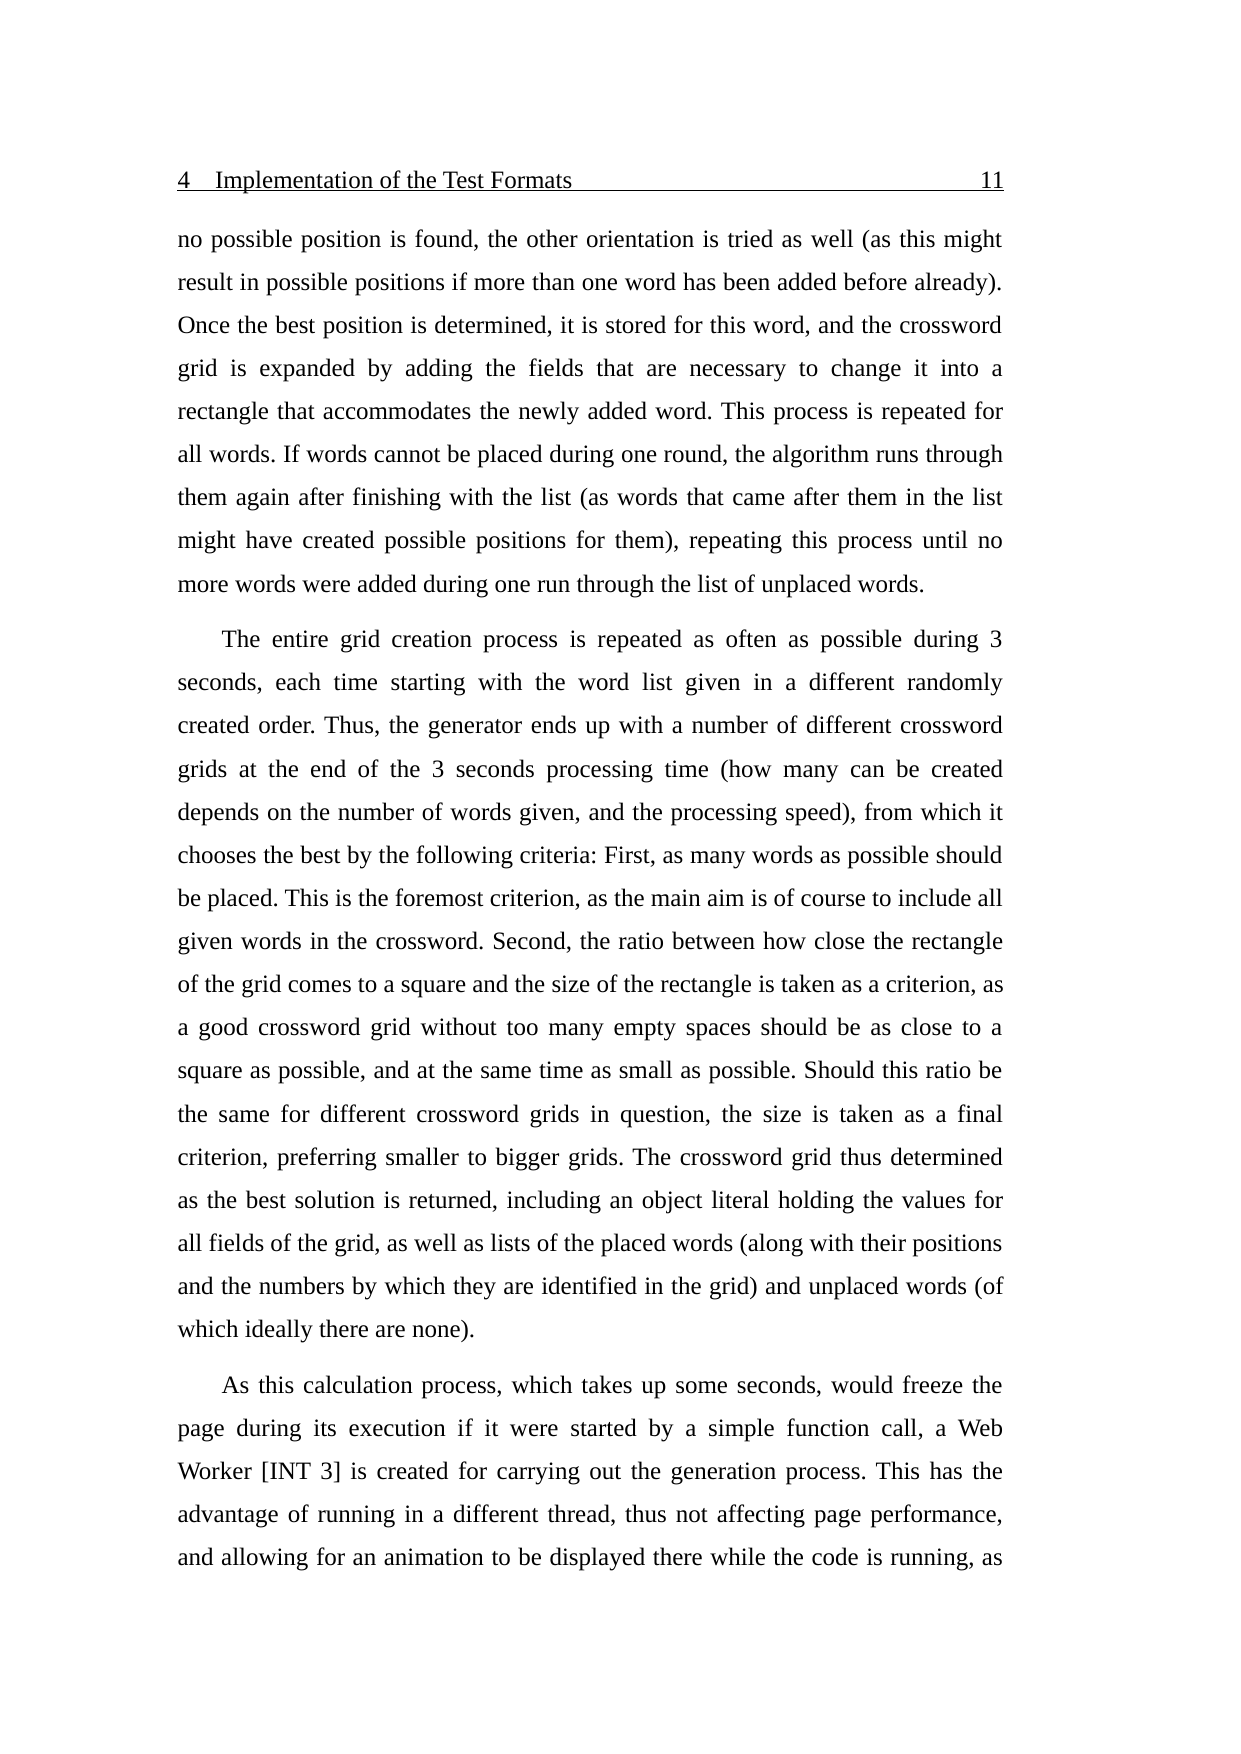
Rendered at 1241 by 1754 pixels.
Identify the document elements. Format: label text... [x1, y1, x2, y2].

text As this calculation process, which takes up some seconds, would freeze the page during its execution if it were started by a simple function call, a Web Worker [INT 3] is created for carrying out the generation process. This has the advantage of running in a different thread, thus not affecting page performance, and allowing for an animation to be displayed there while the code is running, as [177, 1370, 1004, 1571]
text no possible position is found, the other orientation is tried as well (as this might result in possible positions if more than one word has been added before already). Once the best position is determined, it is stored for this word, and the crossword grid is expanded by adding the fields that are necessary to change it into a rectangle that accommodates the newly added word. This process is repeated for all words. If words cannot be placed during one round, the algorithm runs through them again after finishing with the list (as words that came after them in the list might have created possible positions for them), repeating this process until no more words were added during one run through the list of unplaced words. [177, 224, 1004, 597]
text The entire grid creation process is repeated as often as possible during 3 seconds, each time starting with the word list given in a different randomly created order. Thus, the generator ends up with a number of different crossword grids at the end of the 3 seconds processing time (how many can be created depends on the number of words given, and the processing speed), from which it chooses the best by the following criteria: First, as many words as possible should be placed. This is the foremost criterion, as the main aim is of course to include all given words in the crossword. Second, the ratio between how close the rectangle of the grid comes to a square and the size of the rectangle is taken as a criterion, as a good crossword grid without too many empty spaces should be as close to a square as possible, and at the same time as small as possible. Should this ratio be the same for different crossword grids in question, the size is taken as a final criterion, preferring smaller to bigger grids. The crossword grid thus determined as the best solution is returned, including an object literal holding the values for all fields of the grid, as well as lists of the placed words (along with their positions and the numbers by which they are identified in the grid) and unplaced words (of which ideally there are none). [177, 624, 1004, 1343]
